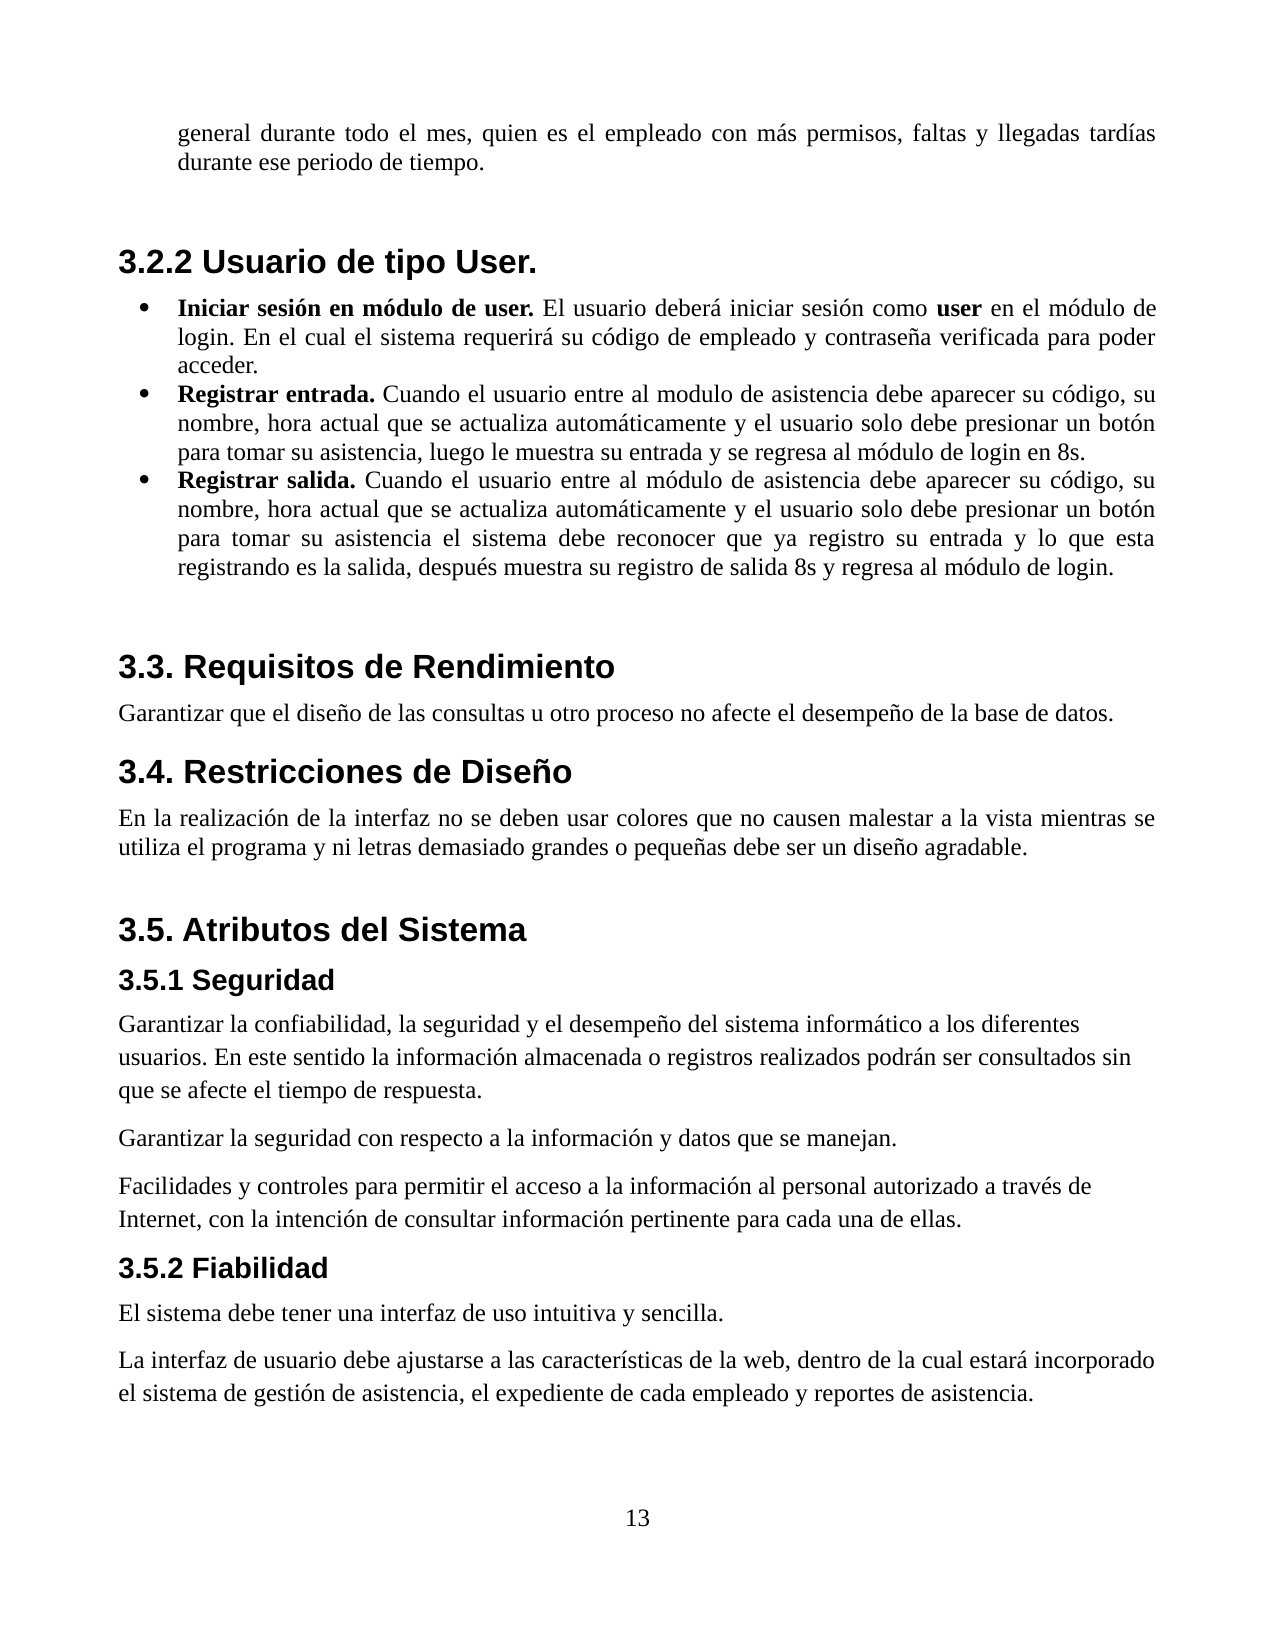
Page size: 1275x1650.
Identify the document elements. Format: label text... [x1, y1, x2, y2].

text Facilidades y controles para permitir el acceso a la información al personal autorizado a través de Internet, con la intención de consultar información pertinente para cada una de ellas. [118, 1171, 1157, 1232]
list Iniciar sesión en módulo de user. El usuario deberá iniciar sesión como user en el módulo de login. En el cual el sistema requerirá su código de empleado y contraseña verificada para poder acceder. [140, 293, 1157, 379]
list Registrar entrada. Cuando el usuario entre al modulo de asistencia debe aparecer su código, su nombre, hora actual que se actualiza automáticamente y el usuario solo debe presionar un botón para tomar su asistencia, luego le muestra su entrada y se regresa al módulo de login en 8s. [140, 379, 1157, 466]
text La interfaz de usuario debe ajustarse a las características de la web, dentro de la cual estará incorporado el sistema de gestión de asistencia, el expediente de cada empleado y reportes de asistencia. [118, 1345, 1157, 1407]
subtitle 3.3. Requisitos de Rendimiento [118, 647, 1157, 685]
text Garantizar que el diseño de las consultas u otro proceso no afecte el desempeño de la base de datos. [118, 698, 1157, 727]
text El sistema debe tener una interfaz de uso intuitiva y sencilla. [118, 1298, 1157, 1326]
text Garantizar la confiabilidad, la seguridad y el desempeño del sistema informático a los diferentes usuarios. En este sentido la información almacenada o registros realizados podrán ser consultados sin que se afecte el tiempo de respuesta. [118, 1009, 1157, 1104]
subtitle 3.4. Restricciones de Diseño [118, 752, 1157, 790]
subtitle 3.5.2 Fiabilidad [118, 1251, 1157, 1285]
text Garantizar la seguridad con respecto a la información y datos que se manejan. [118, 1123, 1157, 1152]
subtitle 3.2.2 Usuario de tipo User. [118, 242, 1157, 281]
subtitle 3.5. Atributos del Sistema [118, 910, 1157, 949]
text En la realización de la interfaz no se deben usar colores que no causen malestar a la vista mientras se utiliza el programa y ni letras demasiado grandes o pequeñas debe ser un diseño agradable. [118, 803, 1157, 860]
subtitle 3.5.1 Seguridad [118, 963, 1157, 997]
list Registrar salida. Cuando el usuario entre al módulo de asistencia debe aparecer su código, su nombre, hora actual que se actualiza automáticamente y el usuario solo debe presionar un botón para tomar su asistencia el sistema debe reconocer que ya registro su entrada y lo que esta registrando es la salida, después muestra su registro de salida 8s y regresa al módulo de login. [140, 466, 1157, 581]
list general durante todo el mes, quien es el empleado con más permisos, faltas y llegadas tardías durante ese periodo de tiempo. [140, 118, 1157, 176]
